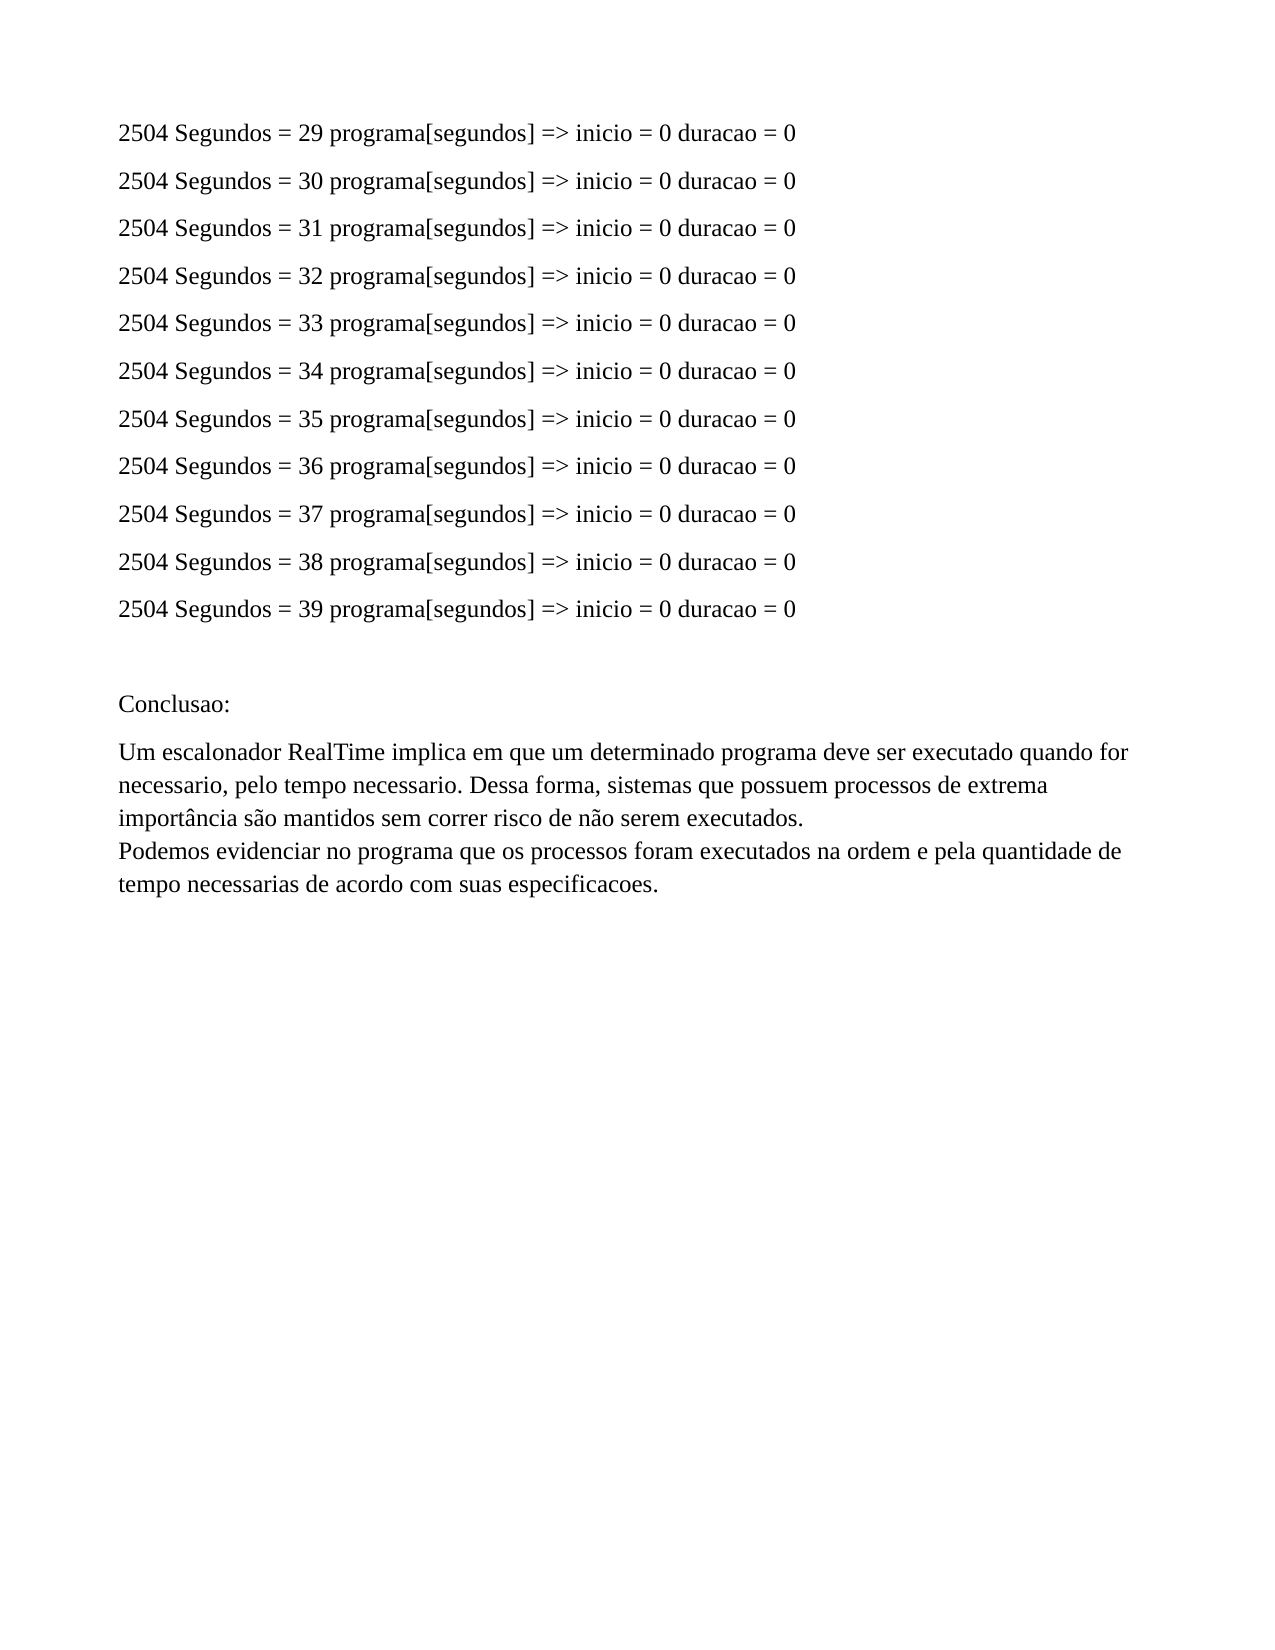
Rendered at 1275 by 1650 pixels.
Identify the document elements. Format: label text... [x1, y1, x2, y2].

text 2504 Segundos = 32 programa[segundos] => inicio = 0 duracao = 0 [118, 261, 1157, 290]
text 2504 Segundos = 31 programa[segundos] => inicio = 0 duracao = 0 [118, 213, 1157, 242]
text Conclusao: [118, 689, 1157, 718]
text 2504 Segundos = 39 programa[segundos] => inicio = 0 duracao = 0 [118, 594, 1157, 623]
text 2504 Segundos = 29 programa[segundos] => inicio = 0 duracao = 0 [118, 118, 1157, 147]
text 2504 Segundos = 33 programa[segundos] => inicio = 0 duracao = 0 [118, 308, 1157, 337]
text Um escalonador RealTime implica em que um determinado programa deve ser executado quando for necessario, pelo tempo necessario. Dessa forma, sistemas que possuem processos de extrema importância são mantidos sem correr risco de não serem executados. Podemos evidenciar no programa que os processos foram executados na ordem e pela quantidade de tempo necessarias de acordo com suas especificacoes. [118, 737, 1157, 898]
text 2504 Segundos = 36 programa[segundos] => inicio = 0 duracao = 0 [118, 451, 1157, 480]
text 2504 Segundos = 35 programa[segundos] => inicio = 0 duracao = 0 [118, 404, 1157, 432]
text 2504 Segundos = 37 programa[segundos] => inicio = 0 duracao = 0 [118, 499, 1157, 528]
text 2504 Segundos = 34 programa[segundos] => inicio = 0 duracao = 0 [118, 356, 1157, 385]
text 2504 Segundos = 38 programa[segundos] => inicio = 0 duracao = 0 [118, 547, 1157, 575]
text 2504 Segundos = 30 programa[segundos] => inicio = 0 duracao = 0 [118, 166, 1157, 194]
